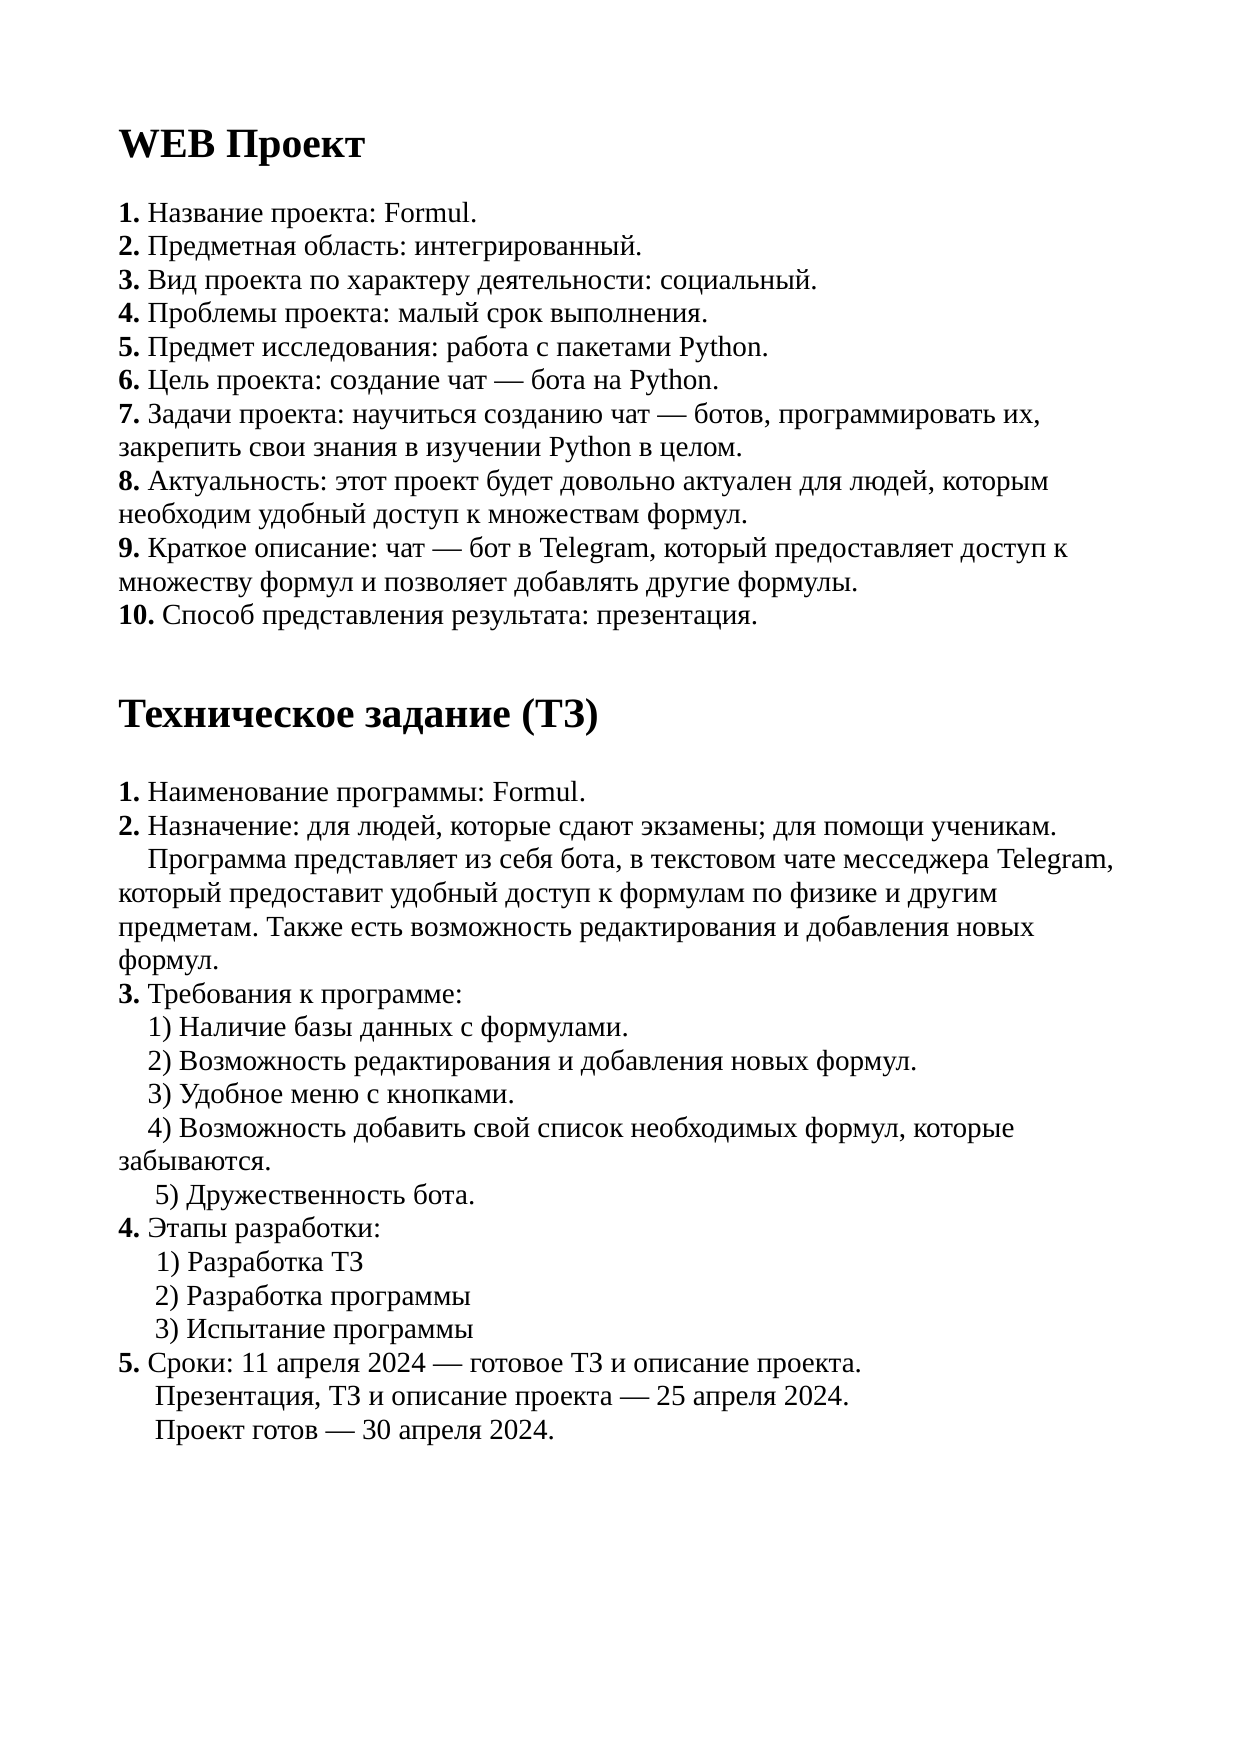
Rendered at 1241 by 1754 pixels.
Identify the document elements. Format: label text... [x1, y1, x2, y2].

text 2. Назначение: для людей, которые сдают экзамены; для помощи ученикам. [118, 808, 1122, 842]
text 2) Возможность редактирования и добавления новых формул. [118, 1043, 1122, 1076]
text Презентация, ТЗ и описание проекта — 25 апреля 2024. [118, 1378, 1122, 1412]
text 5. Сроки: 11 апреля 2024 — готовое ТЗ и описание проекта. [118, 1345, 1122, 1378]
text Проект готов — 30 апреля 2024. [118, 1412, 1122, 1445]
text 10. Способ представления результата: презентация. [118, 597, 1122, 631]
text 1. Название проекта: Formul. [118, 195, 1122, 228]
text 3) Испытание программы [118, 1311, 1122, 1345]
text 3. Вид проекта по характеру деятельности: социальный. [118, 262, 1122, 295]
text 5. Предмет исследования: работа с пакетами Python. [118, 329, 1122, 362]
text 3) Удобное меню с кнопками. [118, 1076, 1122, 1110]
text 1. Наименование программы: Formul. [118, 774, 1122, 808]
text 4) Возможность добавить свой список необходимых формул, которые забываются. [118, 1110, 1122, 1177]
text 9. Краткое описание: чат — бот в Telegram, который предоставляет доступ к множеству формул и позволяет добавлять другие формулы. [118, 530, 1122, 597]
text Техническое задание (ТЗ) [118, 688, 1122, 736]
text WEB Проект [118, 118, 1122, 166]
text 1) Наличие базы данных с формулами. [118, 1009, 1122, 1043]
text 4. Этапы разработки: [118, 1211, 1122, 1244]
text Программа представляет из себя бота, в текстовом чате месседжера Telegram, который предоставит удобный доступ к формулам по физике и другим предметам. Также есть возможность редактирования и добавления новых формул. [118, 842, 1122, 976]
text 4. Проблемы проекта: малый срок выполнения. [118, 295, 1122, 329]
text 3. Требования к программе: [118, 976, 1122, 1009]
text 2) Разработка программы [118, 1278, 1122, 1311]
text 5) Дружественность бота. [118, 1177, 1122, 1211]
text 1) Разработка ТЗ [118, 1244, 1122, 1278]
text 7. Задачи проекта: научиться созданию чат — ботов, программировать их, закрепить свои знания в изучении Python в целом. [118, 396, 1122, 463]
text 6. Цель проекта: создание чат — бота на Python. [118, 362, 1122, 396]
text 8. Актуальность: этот проект будет довольно актуален для людей, которым необходим удобный доступ к множествам формул. [118, 463, 1122, 530]
text 2. Предметная область: интегрированный. [118, 228, 1122, 262]
